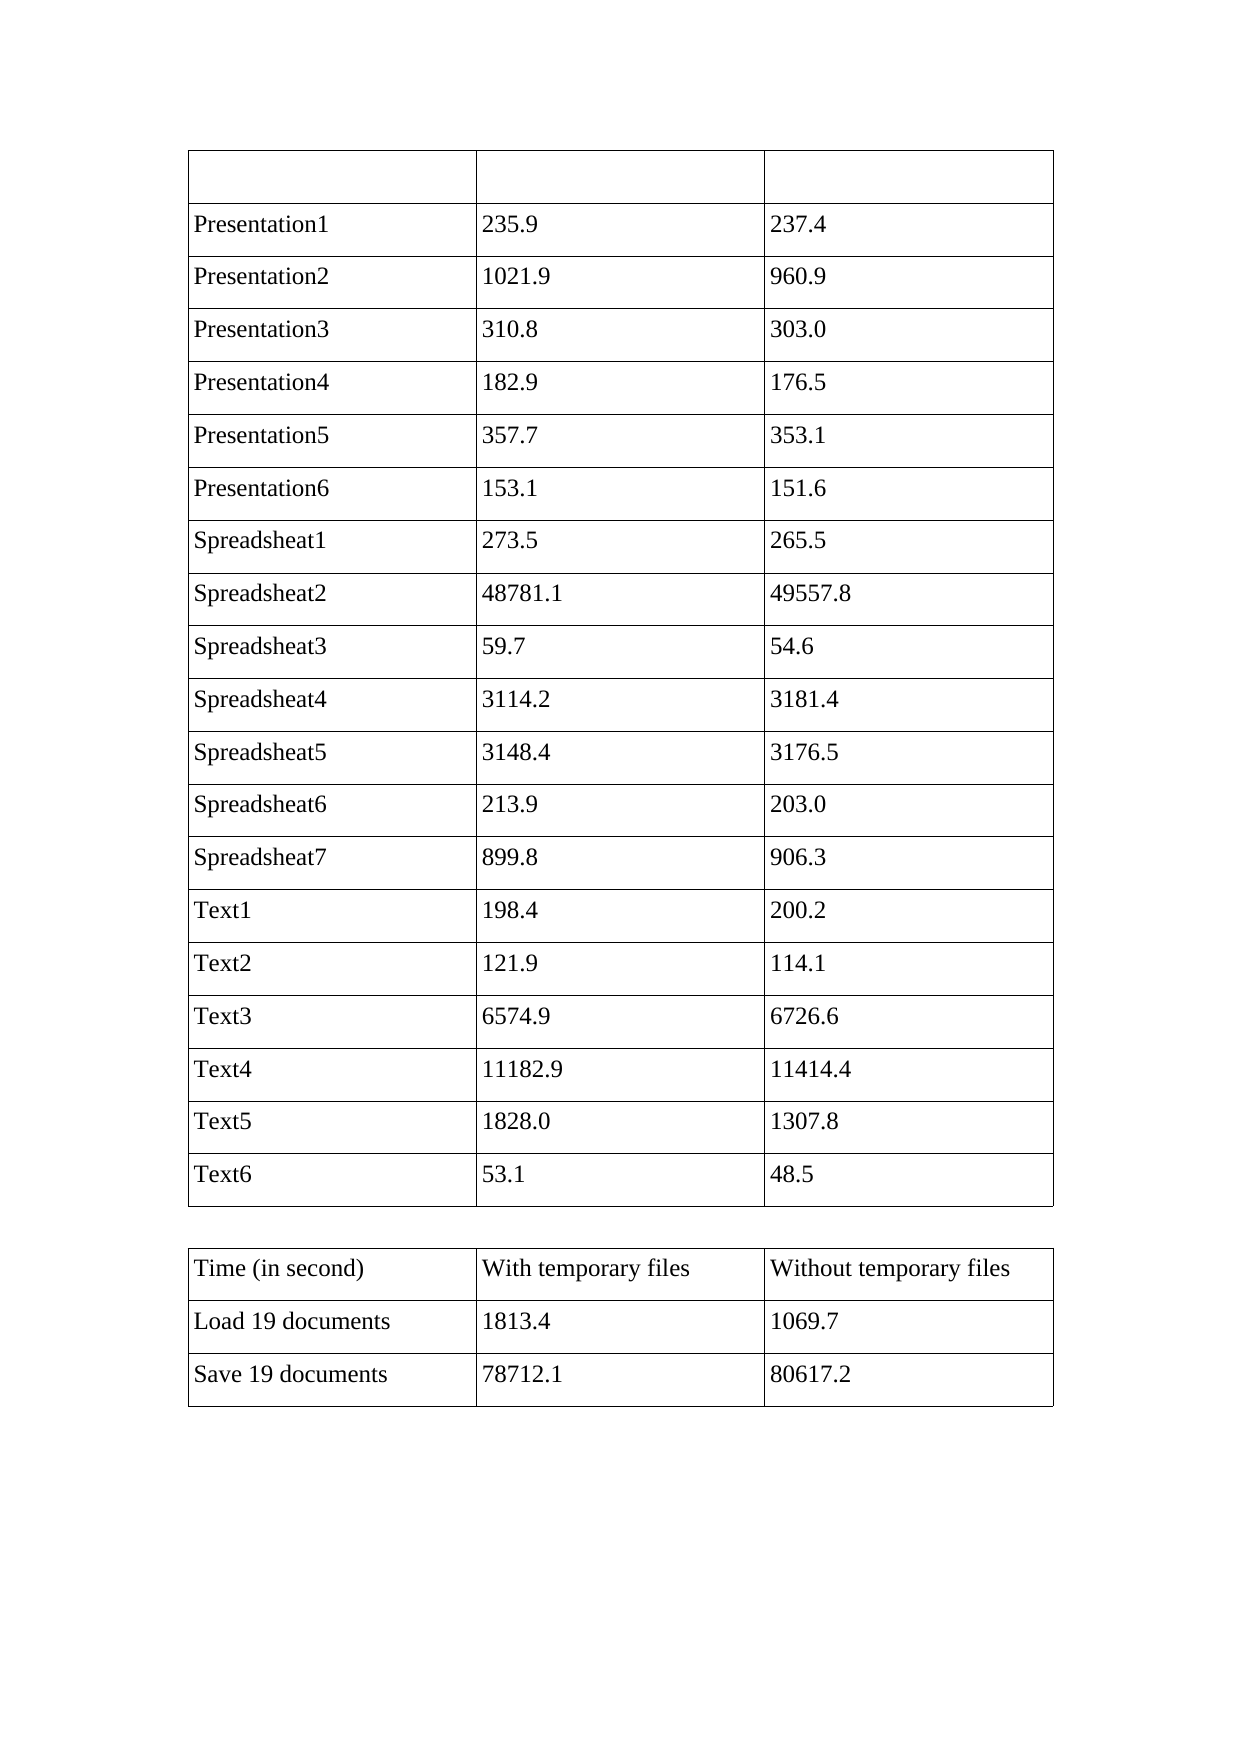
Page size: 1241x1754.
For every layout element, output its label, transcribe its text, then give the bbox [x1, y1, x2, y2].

table_cell Presentation3 [189, 309, 476, 361]
table_cell Spreadsheat3 [189, 626, 476, 678]
table_cell 1307.8 [765, 1102, 1053, 1153]
table_cell 237.4 [765, 204, 1053, 256]
table_cell 1828.0 [477, 1102, 764, 1153]
table_cell 6574.9 [477, 996, 764, 1048]
table_cell 11414.4 [765, 1049, 1053, 1101]
table_header [477, 151, 764, 203]
table_cell Text5 [189, 1102, 476, 1153]
table_cell 78712.1 [477, 1354, 764, 1406]
table_cell 357.7 [477, 415, 764, 467]
table_cell Text3 [189, 996, 476, 1048]
table_cell Text1 [189, 890, 476, 942]
table_cell 960.9 [765, 257, 1053, 308]
table_cell 153.1 [477, 468, 764, 520]
table_cell 3181.4 [765, 679, 1053, 731]
table_cell 273.5 [477, 521, 764, 573]
table_cell Spreadsheat6 [189, 785, 476, 836]
table_cell Presentation2 [189, 257, 476, 308]
table_cell 11182.9 [477, 1049, 764, 1101]
table_cell 303.0 [765, 309, 1053, 361]
table_cell Save 19 documents [189, 1354, 476, 1406]
table_cell 1021.9 [477, 257, 764, 308]
table_cell 310.8 [477, 309, 764, 361]
table_header [189, 151, 476, 203]
table_cell 1813.4 [477, 1301, 764, 1353]
table_cell 3148.4 [477, 732, 764, 784]
table_cell 59.7 [477, 626, 764, 678]
table_cell 353.1 [765, 415, 1053, 467]
table_header [765, 151, 1053, 203]
table_cell Spreadsheat5 [189, 732, 476, 784]
table_header Without temporary files [765, 1249, 1053, 1300]
table_cell 213.9 [477, 785, 764, 836]
table_cell Presentation5 [189, 415, 476, 467]
table_cell 6726.6 [765, 996, 1053, 1048]
table_cell Text2 [189, 943, 476, 995]
table_cell 265.5 [765, 521, 1053, 573]
table_cell 114.1 [765, 943, 1053, 995]
table_cell 151.6 [765, 468, 1053, 520]
table_cell 80617.2 [765, 1354, 1053, 1406]
table_cell 198.4 [477, 890, 764, 942]
table_cell 121.9 [477, 943, 764, 995]
table_cell 200.2 [765, 890, 1053, 942]
table_cell 48781.1 [477, 574, 764, 625]
table_cell 54.6 [765, 626, 1053, 678]
table_cell Spreadsheat4 [189, 679, 476, 731]
table_cell 48.5 [765, 1154, 1053, 1206]
table_cell Spreadsheat7 [189, 837, 476, 889]
table_cell Presentation6 [189, 468, 476, 520]
table_header With temporary files [477, 1249, 764, 1300]
table_cell 906.3 [765, 837, 1053, 889]
table_cell 203.0 [765, 785, 1053, 836]
table_cell Text4 [189, 1049, 476, 1101]
table_cell 182.9 [477, 362, 764, 414]
table_cell Spreadsheat2 [189, 574, 476, 625]
table_cell Text6 [189, 1154, 476, 1206]
table_cell 176.5 [765, 362, 1053, 414]
table_cell Presentation4 [189, 362, 476, 414]
table_cell 235.9 [477, 204, 764, 256]
table_cell 1069.7 [765, 1301, 1053, 1353]
table_cell 53.1 [477, 1154, 764, 1206]
table_cell 899.8 [477, 837, 764, 889]
table_cell 3176.5 [765, 732, 1053, 784]
table_cell Presentation1 [189, 204, 476, 256]
table_cell Load 19 documents [189, 1301, 476, 1353]
table_cell 3114.2 [477, 679, 764, 731]
table_header Time (in second) [189, 1249, 476, 1300]
table_cell Spreadsheat1 [189, 521, 476, 573]
table_cell 49557.8 [765, 574, 1053, 625]
